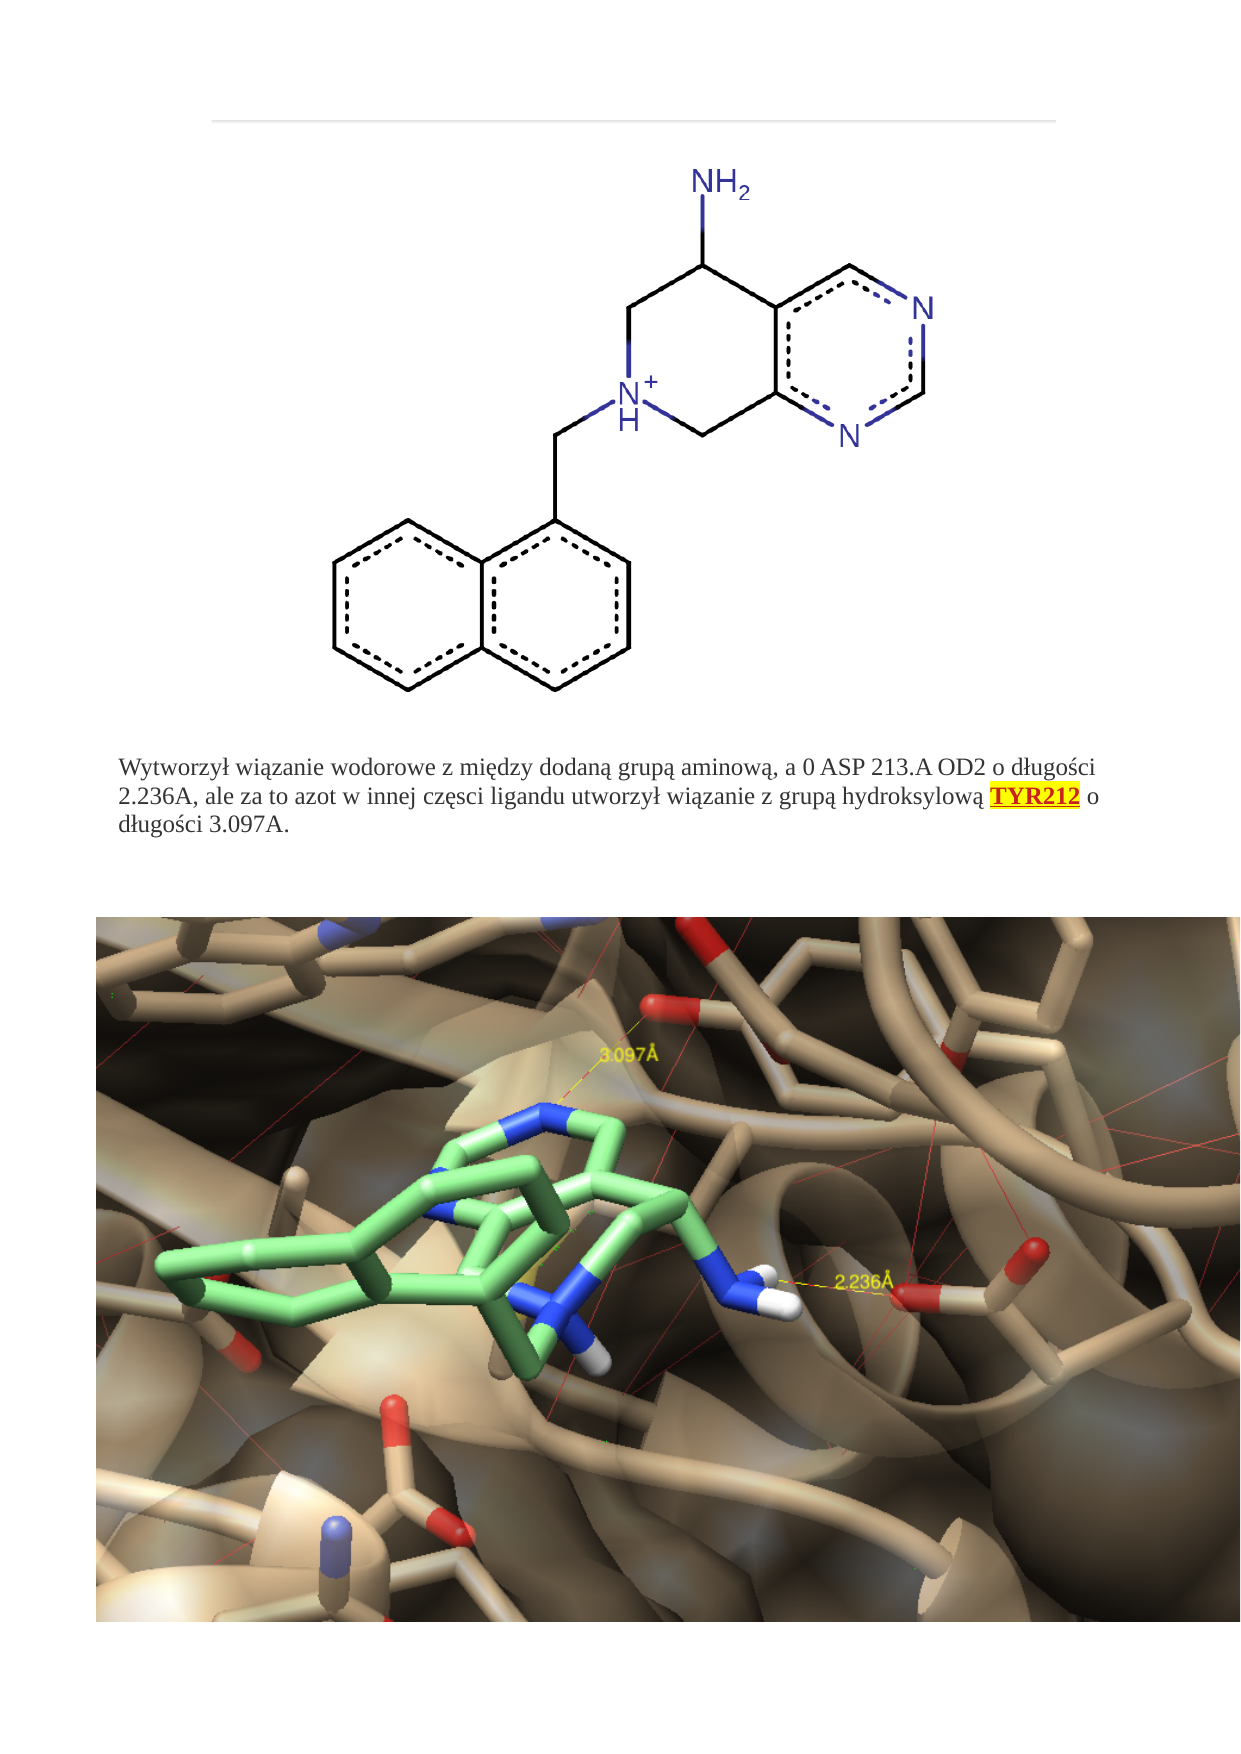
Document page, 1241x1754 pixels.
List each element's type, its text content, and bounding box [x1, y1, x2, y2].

text Wytworzył wiązanie wodorowe z między dodaną grupą aminową, a 0 ASP 213.A OD2 o długości 2.236A, ale za to azot w innej częsci ligandu utworzył wiązanie z grupą hydroksylową TYR212 o długości 3.097A. [118, 752, 1122, 838]
picture [211, 118, 1057, 719]
picture [96, 917, 1241, 1622]
